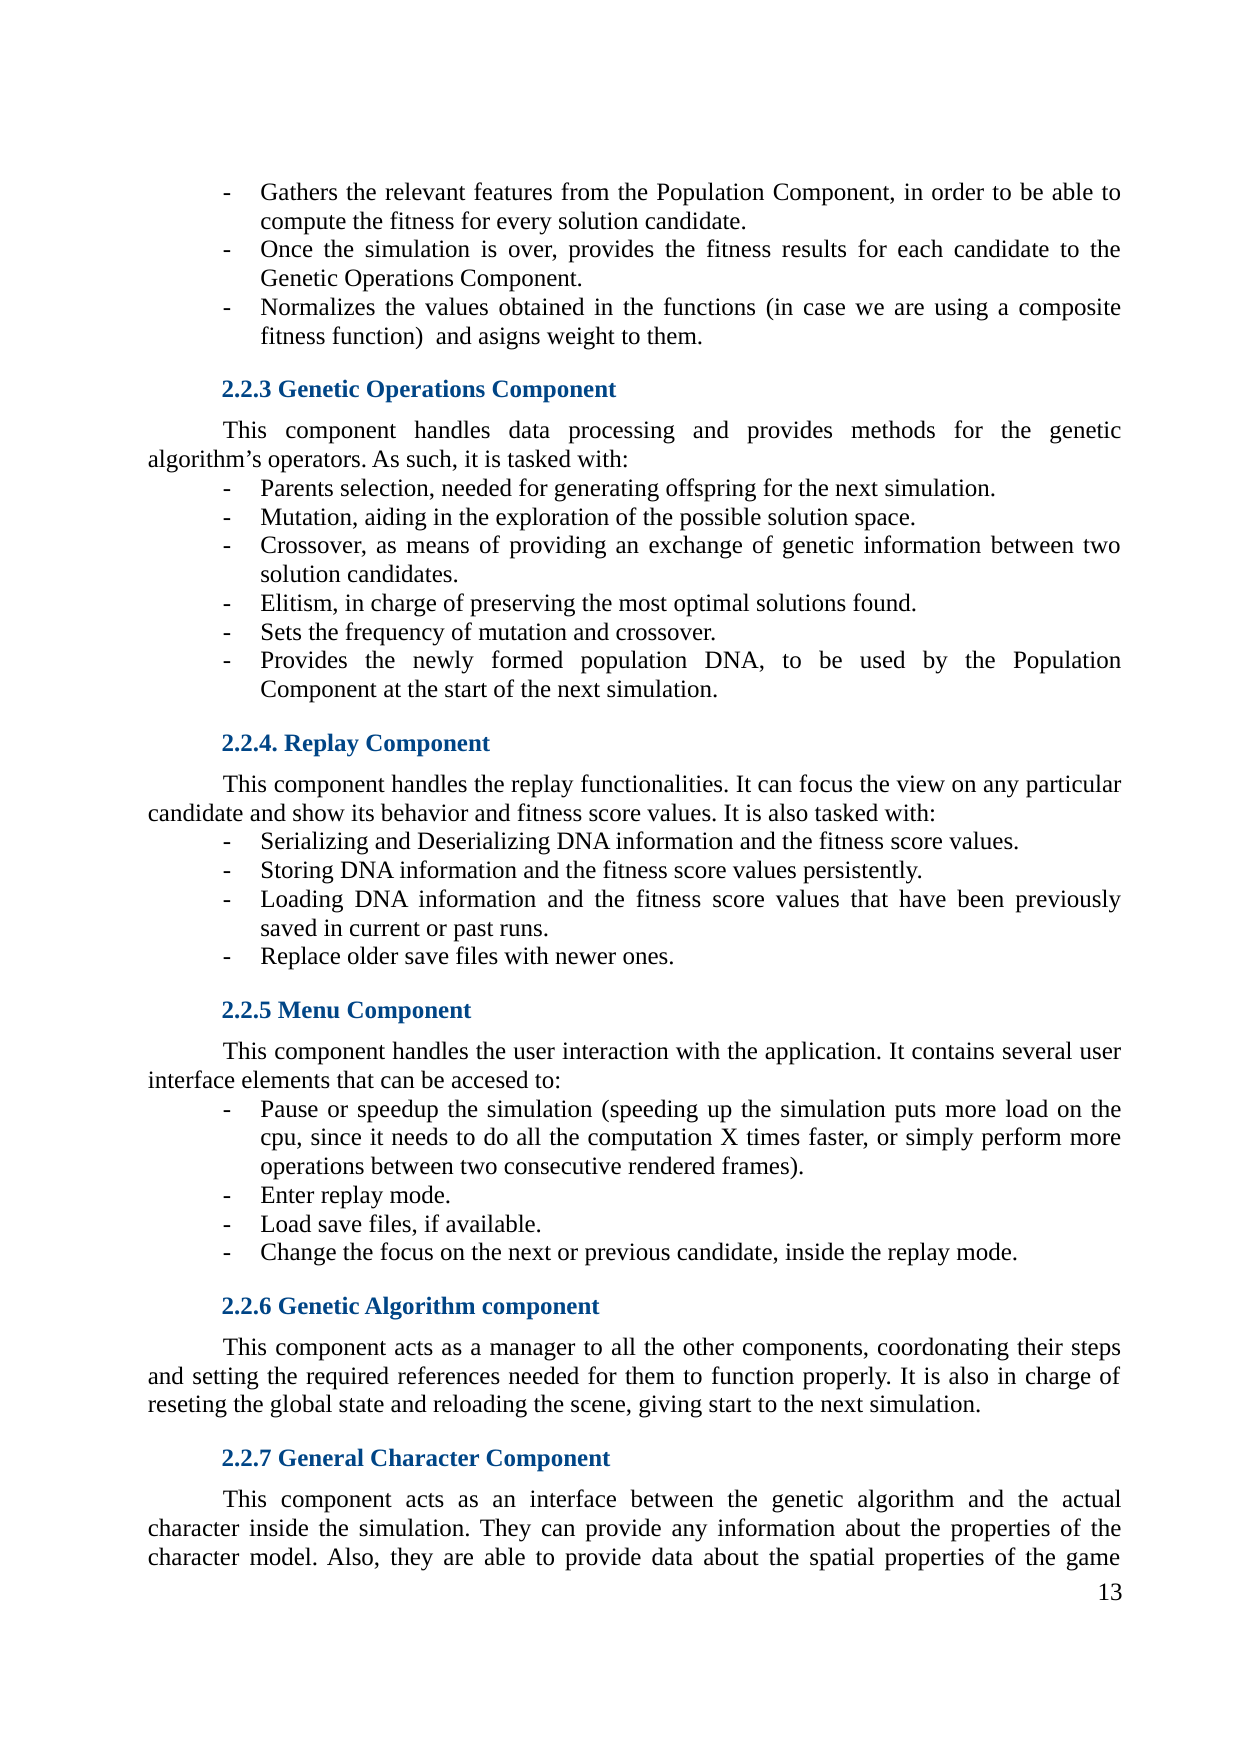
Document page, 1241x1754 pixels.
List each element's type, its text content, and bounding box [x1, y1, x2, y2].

text This component handles data processing and provides methods for the genetic algorithm’s operators. As such, it is tasked with: [148, 416, 1122, 473]
subtitle 2.2.7 General Character Component [221, 1443, 1122, 1472]
subtitle 2.2.4. Replay Component [221, 728, 1122, 757]
text This component acts as an interface between the genetic algorithm and the actual character inside the simulation. They can provide any information about the properties of the character model. Also, they are able to provide data about the spatial properties of the game [148, 1484, 1122, 1571]
list Once the simulation is over, provides the fitness results for each candidate to the Genetic Operations Component. [223, 234, 1122, 292]
list Sets the frequency of mutation and crossover. [223, 617, 1122, 646]
list Normalizes the values obtained in the functions (in case we are using a composite fitness function) and asigns weight to them. [223, 292, 1122, 349]
text This component handles the replay functionalities. It can focus the view on any particular candidate and show its behavior and fitness score values. It is also tasked with: [148, 769, 1122, 826]
text This component acts as a manager to all the other components, coordonating their steps and setting the required references needed for them to function properly. It is also in charge of reseting the global state and reloading the scene, giving start to the next simulation. [148, 1332, 1122, 1418]
list Replace older save files with newer ones. [223, 941, 1122, 970]
text This component handles the user interaction with the application. It contains several user interface elements that can be accesed to: [148, 1036, 1122, 1094]
subtitle 2.2.6 Genetic Algorithm component [221, 1291, 1122, 1320]
list Mutation, aiding in the exploration of the possible solution space. [223, 502, 1122, 531]
list Load save files, if available. [223, 1209, 1122, 1237]
list Provides the newly formed population DNA, to be used by the Population Component at the start of the next simulation. [223, 646, 1122, 703]
list Loading DNA information and the fitness score values that have been previously saved in current or past runs. [223, 884, 1122, 941]
list Enter replay mode. [223, 1180, 1122, 1209]
subtitle 2.2.5 Menu Component [221, 995, 1122, 1024]
list Pause or speedup the simulation (speeding up the simulation puts more load on the cpu, since it needs to do all the computation X times faster, or simply perform more operations between two consecutive rendered frames). [223, 1094, 1122, 1180]
list Crossover, as means of providing an exchange of genetic information between two solution candidates. [223, 531, 1122, 588]
list Change the focus on the next or previous candidate, inside the replay mode. [223, 1237, 1122, 1266]
list Gathers the relevant features from the Population Component, in order to be able to compute the fitness for every solution candidate. [223, 177, 1122, 234]
list Storing DNA information and the fitness score values persistently. [223, 855, 1122, 884]
subtitle 2.2.3 Genetic Operations Component [221, 374, 1122, 403]
list Elitism, in charge of preserving the most optimal solutions found. [223, 588, 1122, 617]
list Serializing and Deserializing DNA information and the fitness score values. [223, 826, 1122, 855]
list Parents selection, needed for generating offspring for the next simulation. [223, 473, 1122, 502]
